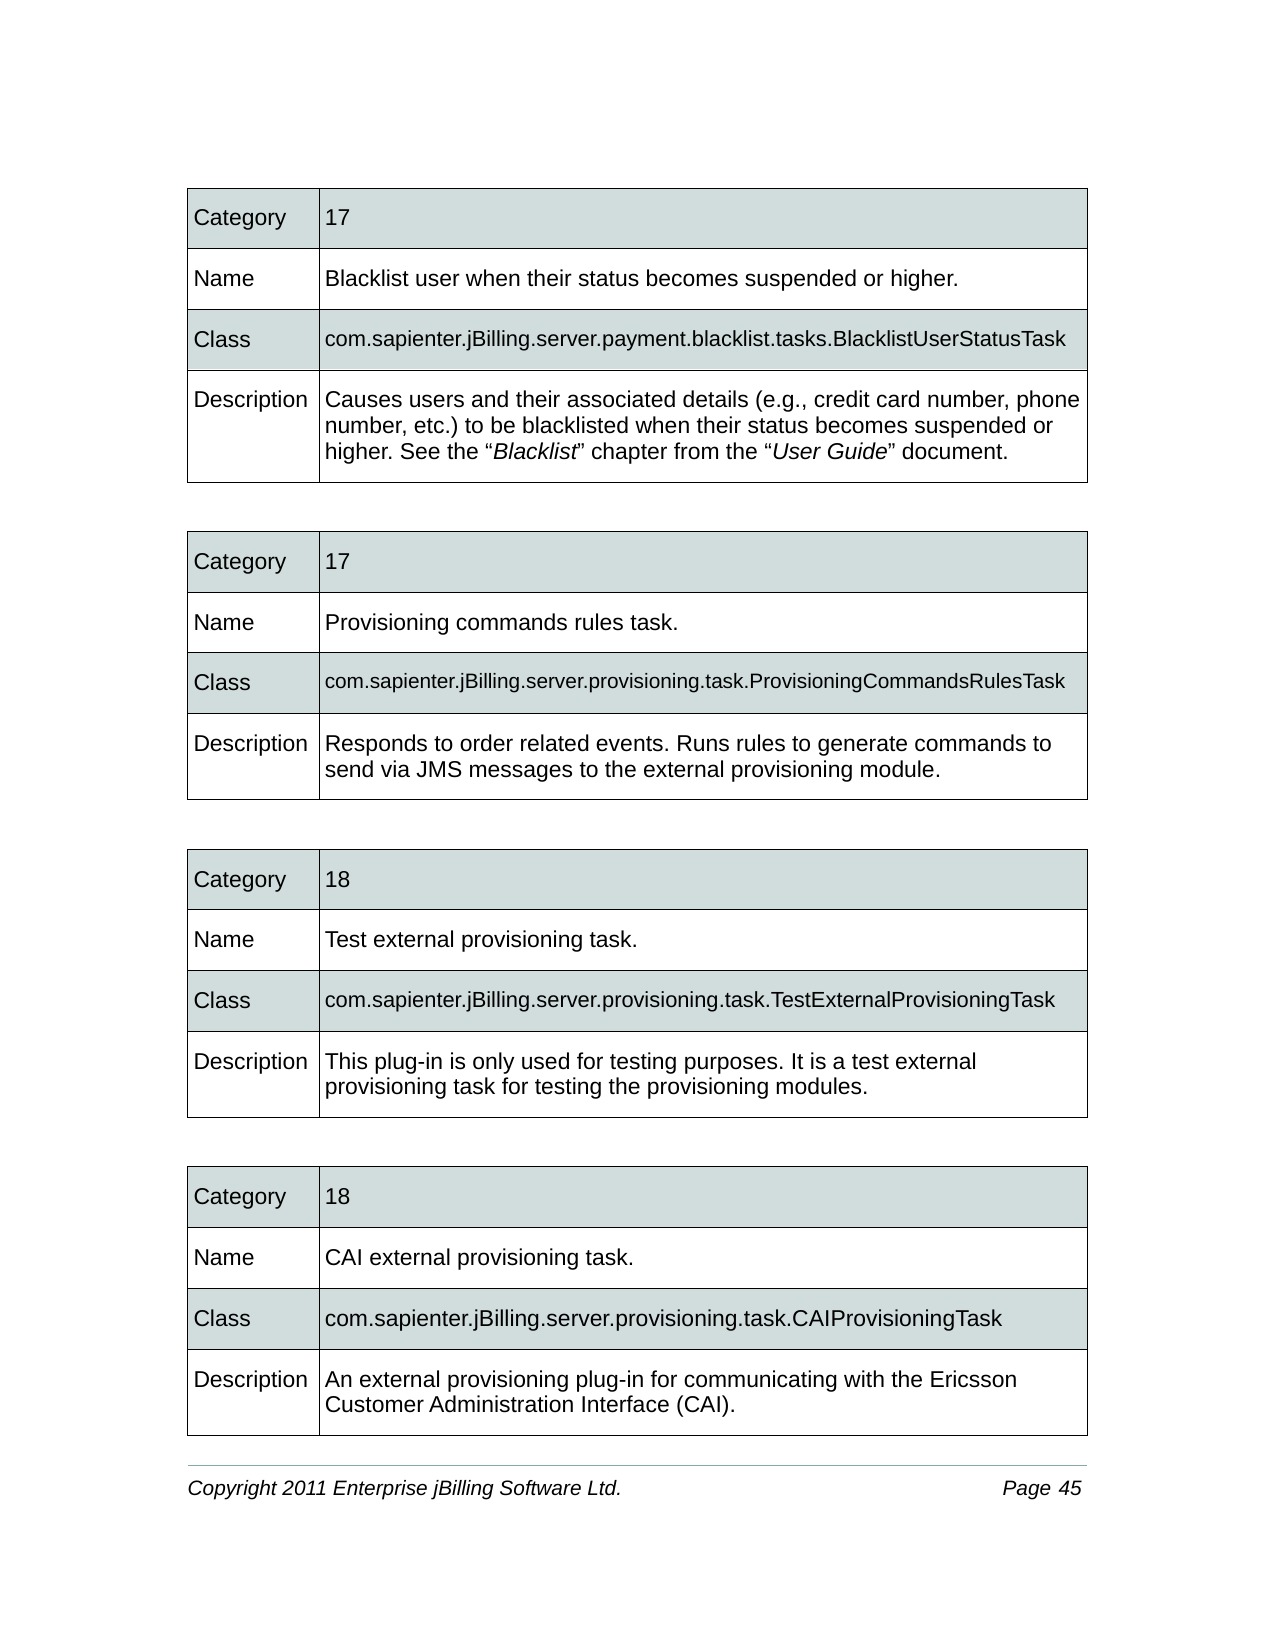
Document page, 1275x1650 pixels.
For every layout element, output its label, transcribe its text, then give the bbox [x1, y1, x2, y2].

table_cell Class [188, 653, 319, 713]
table_cell Description [188, 371, 319, 482]
table_cell Class [188, 1289, 319, 1349]
table_header 18 [320, 850, 1087, 909]
table_header Category [188, 189, 319, 248]
table_cell Name [188, 249, 319, 309]
table_header 17 [320, 532, 1087, 592]
table_header Category [188, 850, 319, 909]
table_cell com.sapienter.jBilling.server.provisioning.task.CAIProvisioningTask [320, 1289, 1087, 1349]
table_cell com.sapienter.jBilling.server.provisioning.task.TestExternalProvisioningTask [320, 971, 1087, 1031]
table_cell Test external provisioning task. [320, 910, 1087, 970]
table_cell Name [188, 910, 319, 970]
table_header Category [188, 1167, 319, 1227]
table_cell CAI external provisioning task. [320, 1228, 1087, 1288]
table_cell Causes users and their associated details (e.g., credit card number, phone number, etc.) to be blacklisted when their status becomes suspended or higher. See the “Blacklist” chapter from the “User Guide” document. [320, 371, 1087, 482]
table_cell Description [188, 1032, 319, 1117]
table_cell This plug-in is only used for testing purposes. It is a test external provisioning task for testing the provisioning modules. [320, 1032, 1087, 1117]
table_cell Description [188, 714, 319, 799]
table_cell Class [188, 310, 319, 369]
table_cell Name [188, 1228, 319, 1288]
table_cell com.sapienter.jBilling.server.payment.blacklist.tasks.BlacklistUserStatusTask [320, 310, 1087, 369]
table_header Category [188, 532, 319, 592]
table_cell Name [188, 593, 319, 652]
table_cell Provisioning commands rules task. [320, 593, 1087, 652]
table_cell Responds to order related events. Runs rules to generate commands to send via JMS messages to the external provisioning module. [320, 714, 1087, 799]
table_cell Class [188, 971, 319, 1031]
table_cell Description [188, 1350, 319, 1435]
table_cell Blacklist user when their status becomes suspended or higher. [320, 249, 1087, 309]
table_header 18 [320, 1167, 1087, 1227]
table_cell An external provisioning plug-in for communicating with the Ericsson Customer Administration Interface (CAI). [320, 1350, 1087, 1435]
table_cell com.sapienter.jBilling.server.provisioning.task.ProvisioningCommandsRulesTask [320, 653, 1087, 713]
table_header 17 [320, 189, 1087, 248]
